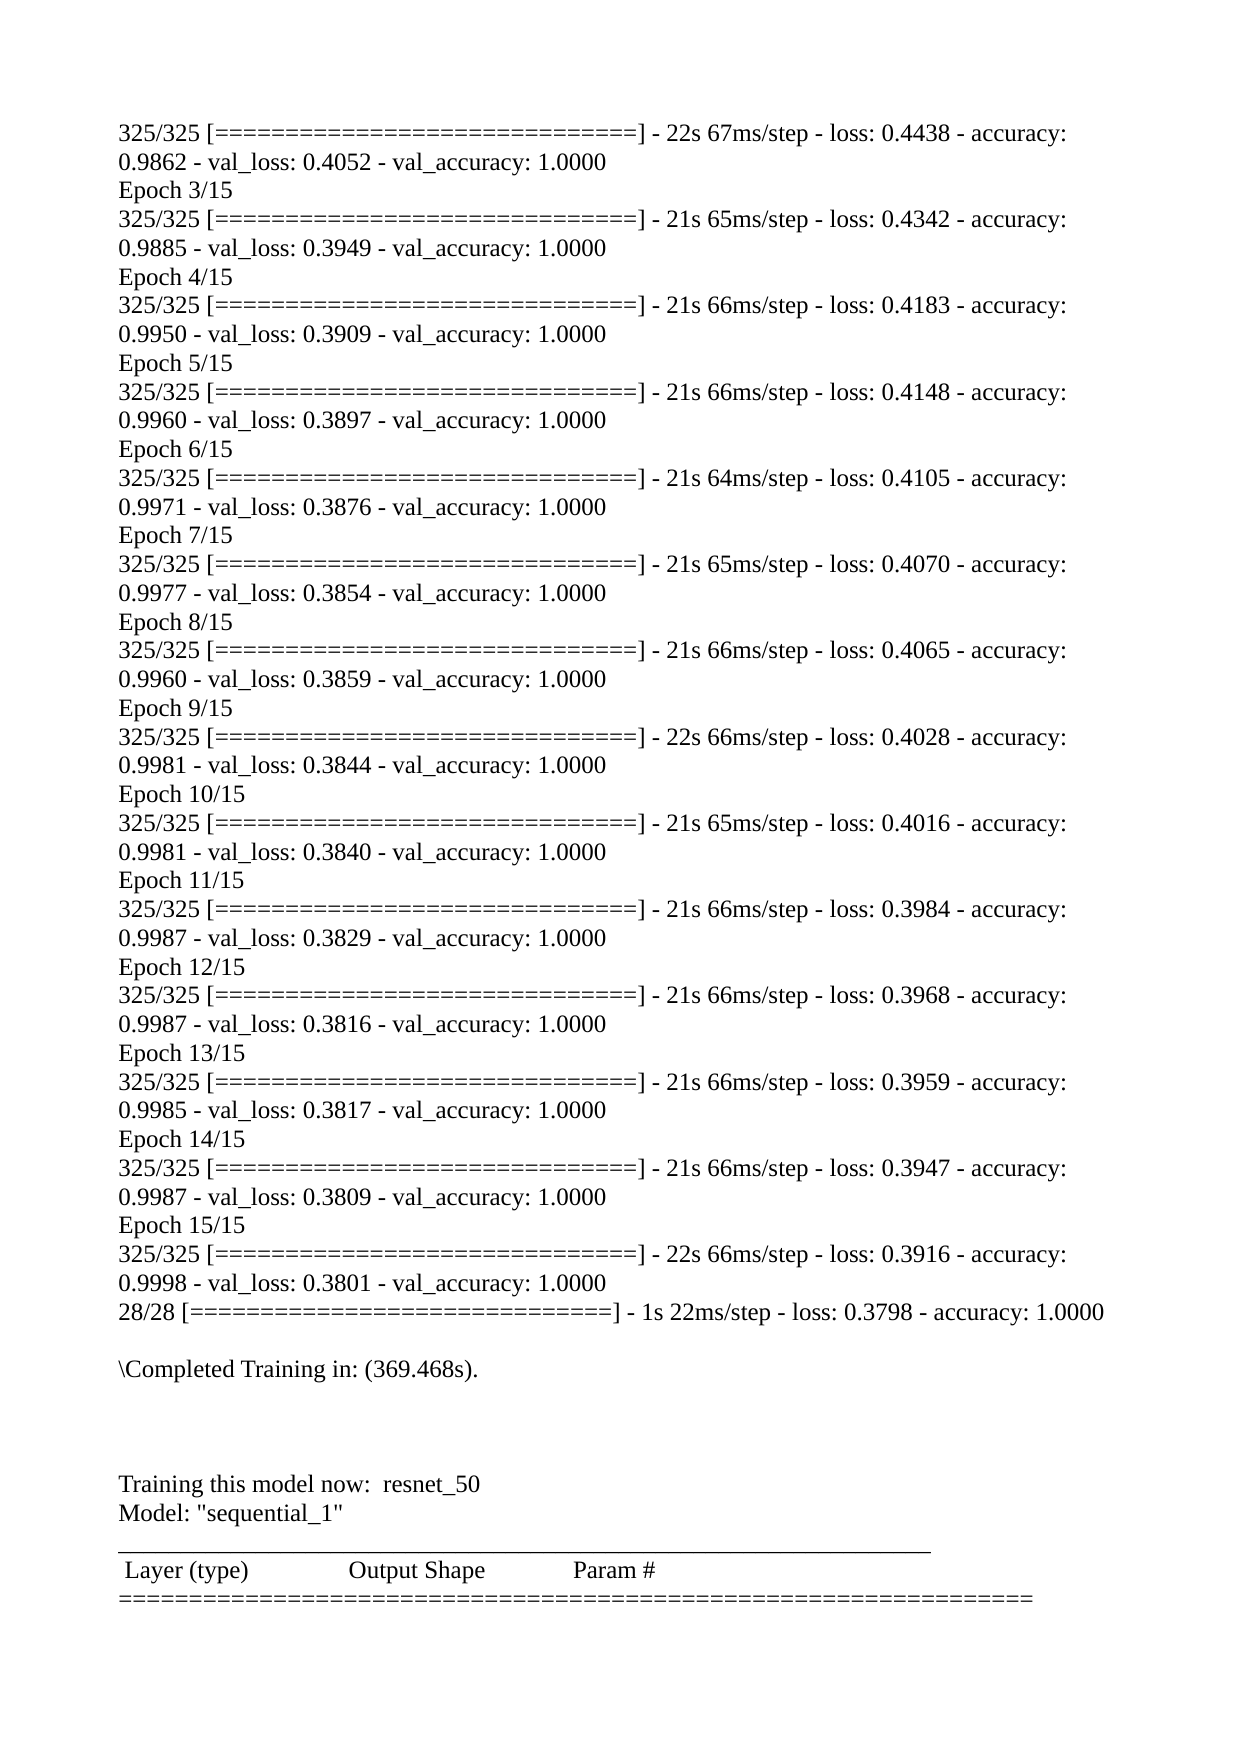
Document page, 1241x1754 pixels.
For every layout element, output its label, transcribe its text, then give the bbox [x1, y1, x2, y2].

text Epoch 7/15 [118, 521, 1122, 549]
text Epoch 9/15 [118, 693, 1122, 722]
text 325/325 [==============================] - 21s 66ms/step - loss: 0.3959 - accuracy: 0.9985 - val_loss: 0.3817 - val_accuracy: 1.0000 [118, 1067, 1122, 1124]
text Training this model now: resnet_50 [118, 1469, 1122, 1498]
text Epoch 3/15 [118, 176, 1122, 204]
text 325/325 [==============================] - 22s 66ms/step - loss: 0.4028 - accuracy: 0.9981 - val_loss: 0.3844 - val_accuracy: 1.0000 [118, 722, 1122, 779]
text 325/325 [==============================] - 21s 65ms/step - loss: 0.4070 - accuracy: 0.9977 - val_loss: 0.3854 - val_accuracy: 1.0000 [118, 549, 1122, 607]
text Epoch 6/15 [118, 434, 1122, 463]
text 325/325 [==============================] - 21s 66ms/step - loss: 0.3984 - accuracy: 0.9987 - val_loss: 0.3829 - val_accuracy: 1.0000 [118, 894, 1122, 952]
text 325/325 [==============================] - 21s 66ms/step - loss: 0.4065 - accuracy: 0.9960 - val_loss: 0.3859 - val_accuracy: 1.0000 [118, 636, 1122, 693]
text Epoch 11/15 [118, 866, 1122, 894]
text 325/325 [==============================] - 21s 64ms/step - loss: 0.4105 - accuracy: 0.9971 - val_loss: 0.3876 - val_accuracy: 1.0000 [118, 463, 1122, 521]
text 325/325 [==============================] - 22s 67ms/step - loss: 0.4438 - accuracy: 0.9862 - val_loss: 0.4052 - val_accuracy: 1.0000 [118, 118, 1122, 176]
text Epoch 10/15 [118, 779, 1122, 808]
text 325/325 [==============================] - 21s 66ms/step - loss: 0.4183 - accuracy: 0.9950 - val_loss: 0.3909 - val_accuracy: 1.0000 [118, 291, 1122, 348]
text Epoch 13/15 [118, 1038, 1122, 1067]
text 325/325 [==============================] - 21s 66ms/step - loss: 0.3968 - accuracy: 0.9987 - val_loss: 0.3816 - val_accuracy: 1.0000 [118, 981, 1122, 1038]
text ================================================================= [118, 1584, 1122, 1613]
text 325/325 [==============================] - 21s 66ms/step - loss: 0.4148 - accuracy: 0.9960 - val_loss: 0.3897 - val_accuracy: 1.0000 [118, 377, 1122, 434]
text Epoch 4/15 [118, 262, 1122, 291]
text Epoch 14/15 [118, 1124, 1122, 1153]
text 325/325 [==============================] - 22s 66ms/step - loss: 0.3916 - accuracy: 0.9998 - val_loss: 0.3801 - val_accuracy: 1.0000 [118, 1239, 1122, 1297]
text _________________________________________________________________ [118, 1527, 1122, 1556]
text Epoch 15/15 [118, 1211, 1122, 1239]
text Epoch 12/15 [118, 952, 1122, 981]
text Layer (type) Output Shape Param # [118, 1556, 1122, 1584]
text 325/325 [==============================] - 21s 66ms/step - loss: 0.3947 - accuracy: 0.9987 - val_loss: 0.3809 - val_accuracy: 1.0000 [118, 1153, 1122, 1211]
text Epoch 5/15 [118, 348, 1122, 377]
text Epoch 8/15 [118, 607, 1122, 636]
text Model: "sequential_1" [118, 1498, 1122, 1527]
text 325/325 [==============================] - 21s 65ms/step - loss: 0.4342 - accuracy: 0.9885 - val_loss: 0.3949 - val_accuracy: 1.0000 [118, 204, 1122, 262]
text 28/28 [==============================] - 1s 22ms/step - loss: 0.3798 - accuracy: 1.0000 [118, 1297, 1122, 1326]
text 325/325 [==============================] - 21s 65ms/step - loss: 0.4016 - accuracy: 0.9981 - val_loss: 0.3840 - val_accuracy: 1.0000 [118, 808, 1122, 866]
text \Completed Training in: (369.468s). [118, 1354, 1122, 1383]
